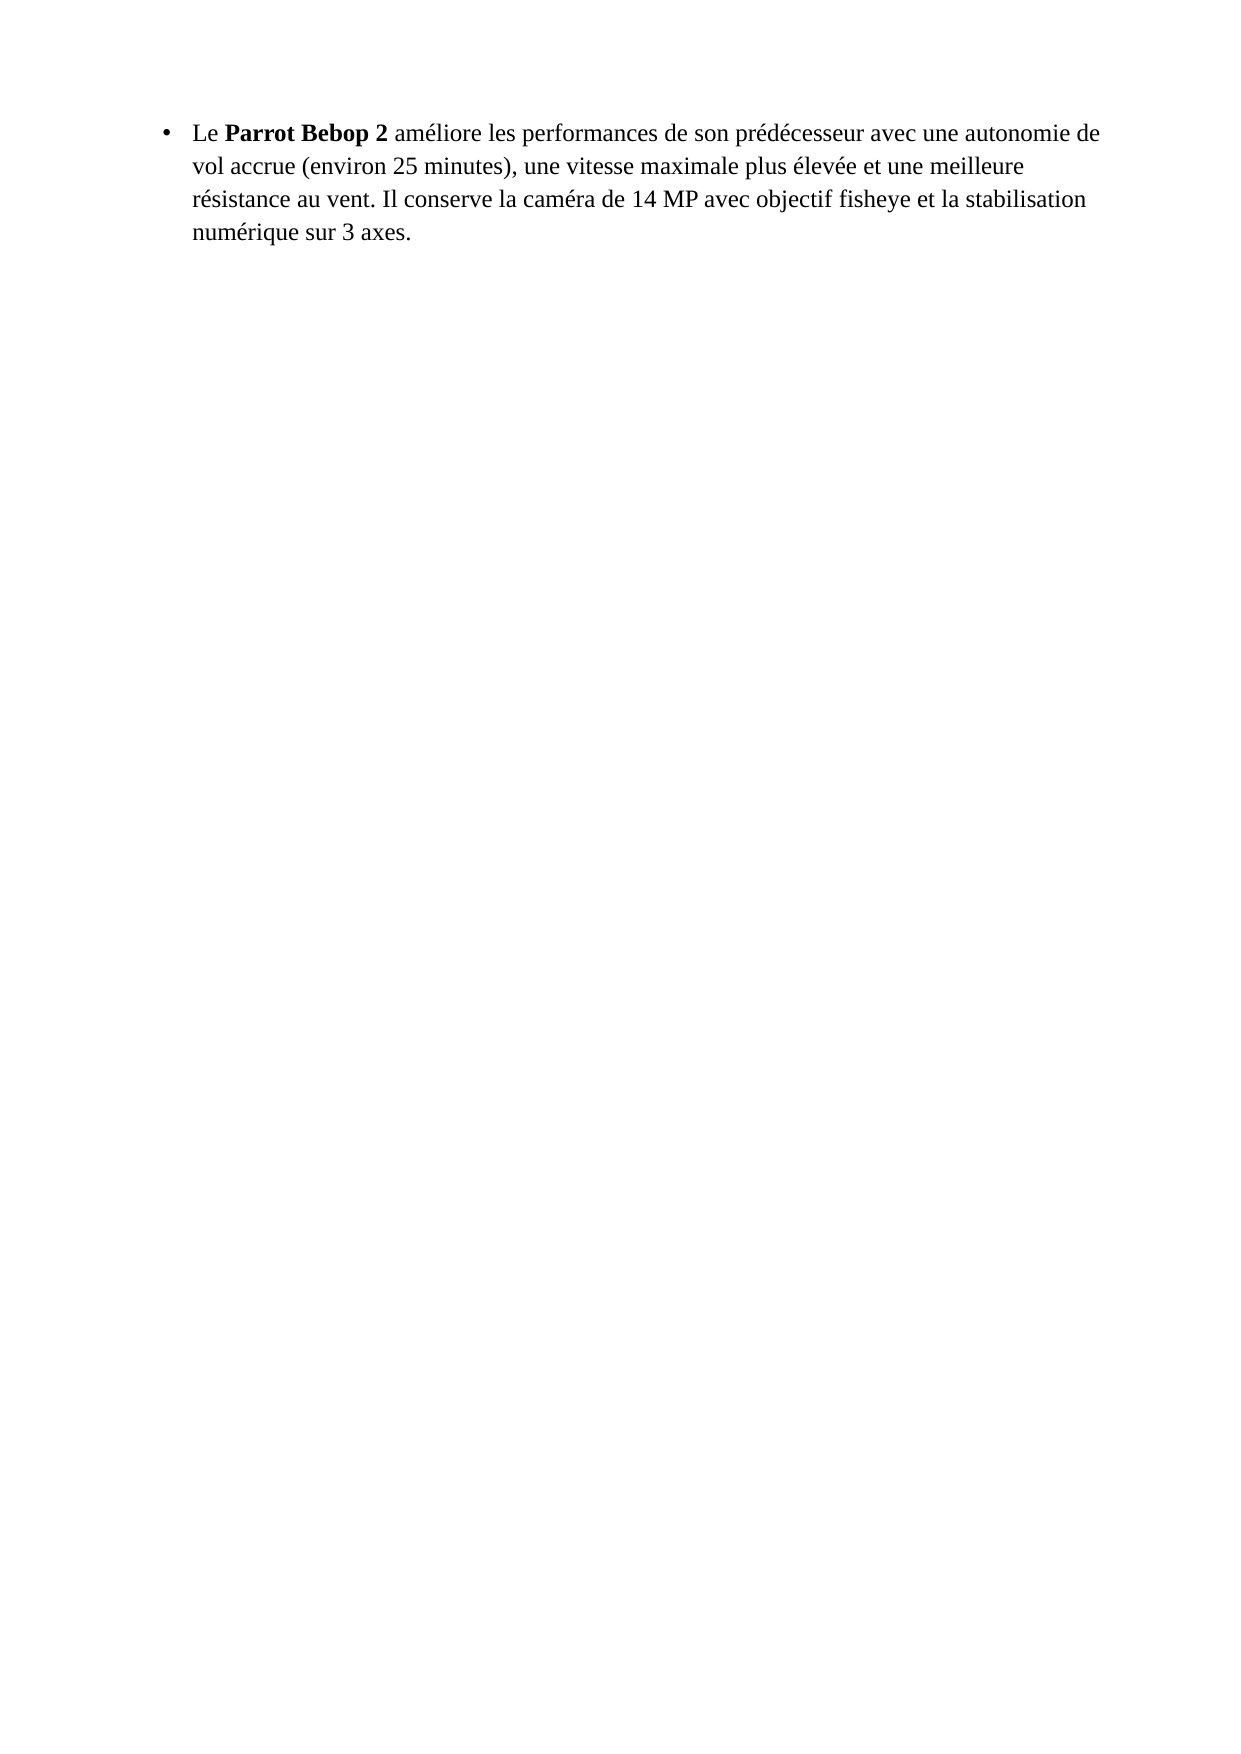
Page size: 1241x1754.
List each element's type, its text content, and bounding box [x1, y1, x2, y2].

list Le Parrot Bebop 2 améliore les performances de son prédécesseur avec une autonomie de vol accrue (environ 25 minutes), une vitesse maximale plus élevée et une meilleure résistance au vent. Il conserve la caméra de 14 MP avec objectif fisheye et la stabilisation numérique sur 3 axes. [162, 118, 1122, 246]
